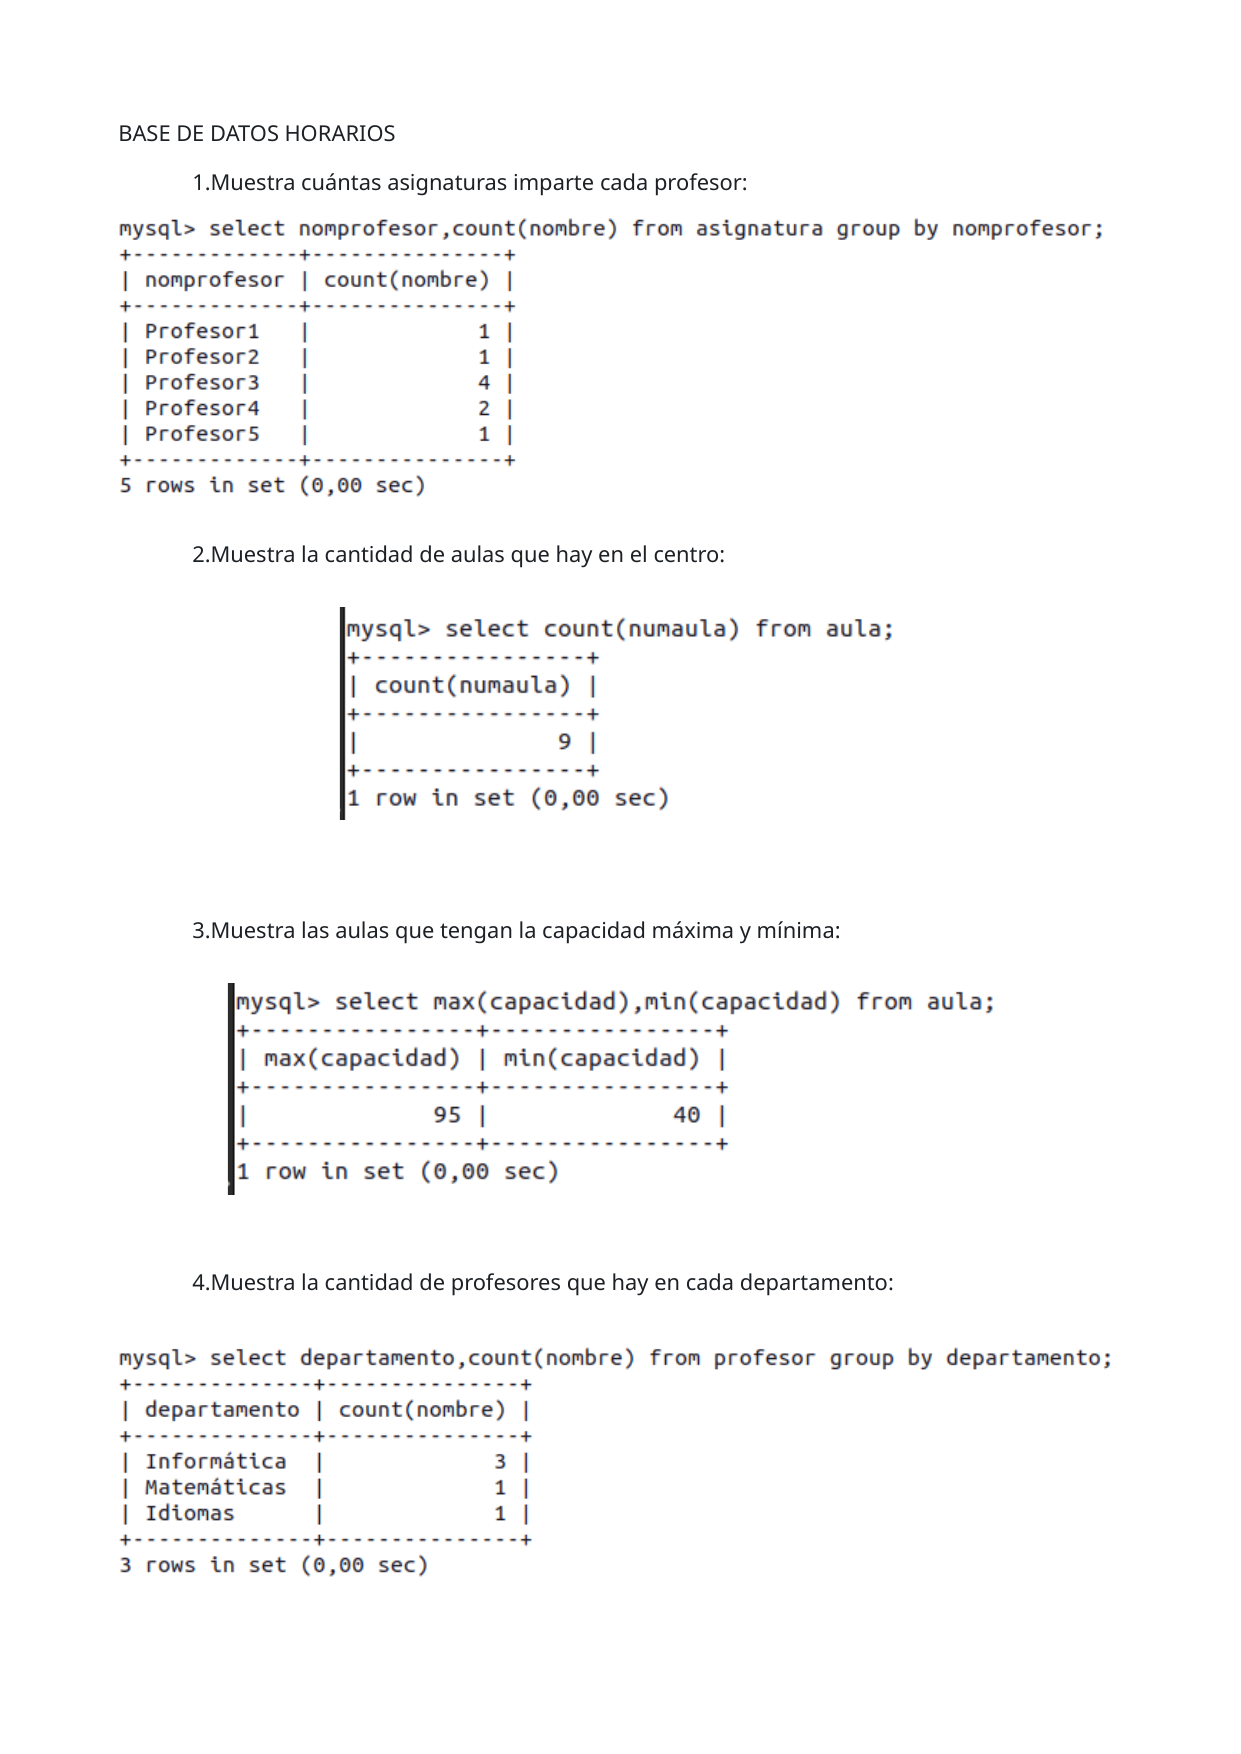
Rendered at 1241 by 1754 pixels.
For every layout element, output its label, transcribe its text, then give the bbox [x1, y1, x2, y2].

picture [227, 983, 1013, 1195]
text BASE DE DATOS HORARIOS [118, 118, 1122, 148]
list Muestra la cantidad de profesores que hay en cada departamento: [118, 1267, 1122, 1297]
picture [118, 1335, 1123, 1591]
list Muestra la cantidad de aulas que hay en el centro: [118, 539, 1122, 569]
picture [339, 607, 901, 820]
list Muestra cuántas asignaturas imparte cada profesor: [118, 167, 1122, 197]
picture [118, 210, 1123, 501]
list Muestra las aulas que tengan la capacidad máxima y mínima: [118, 915, 1122, 945]
